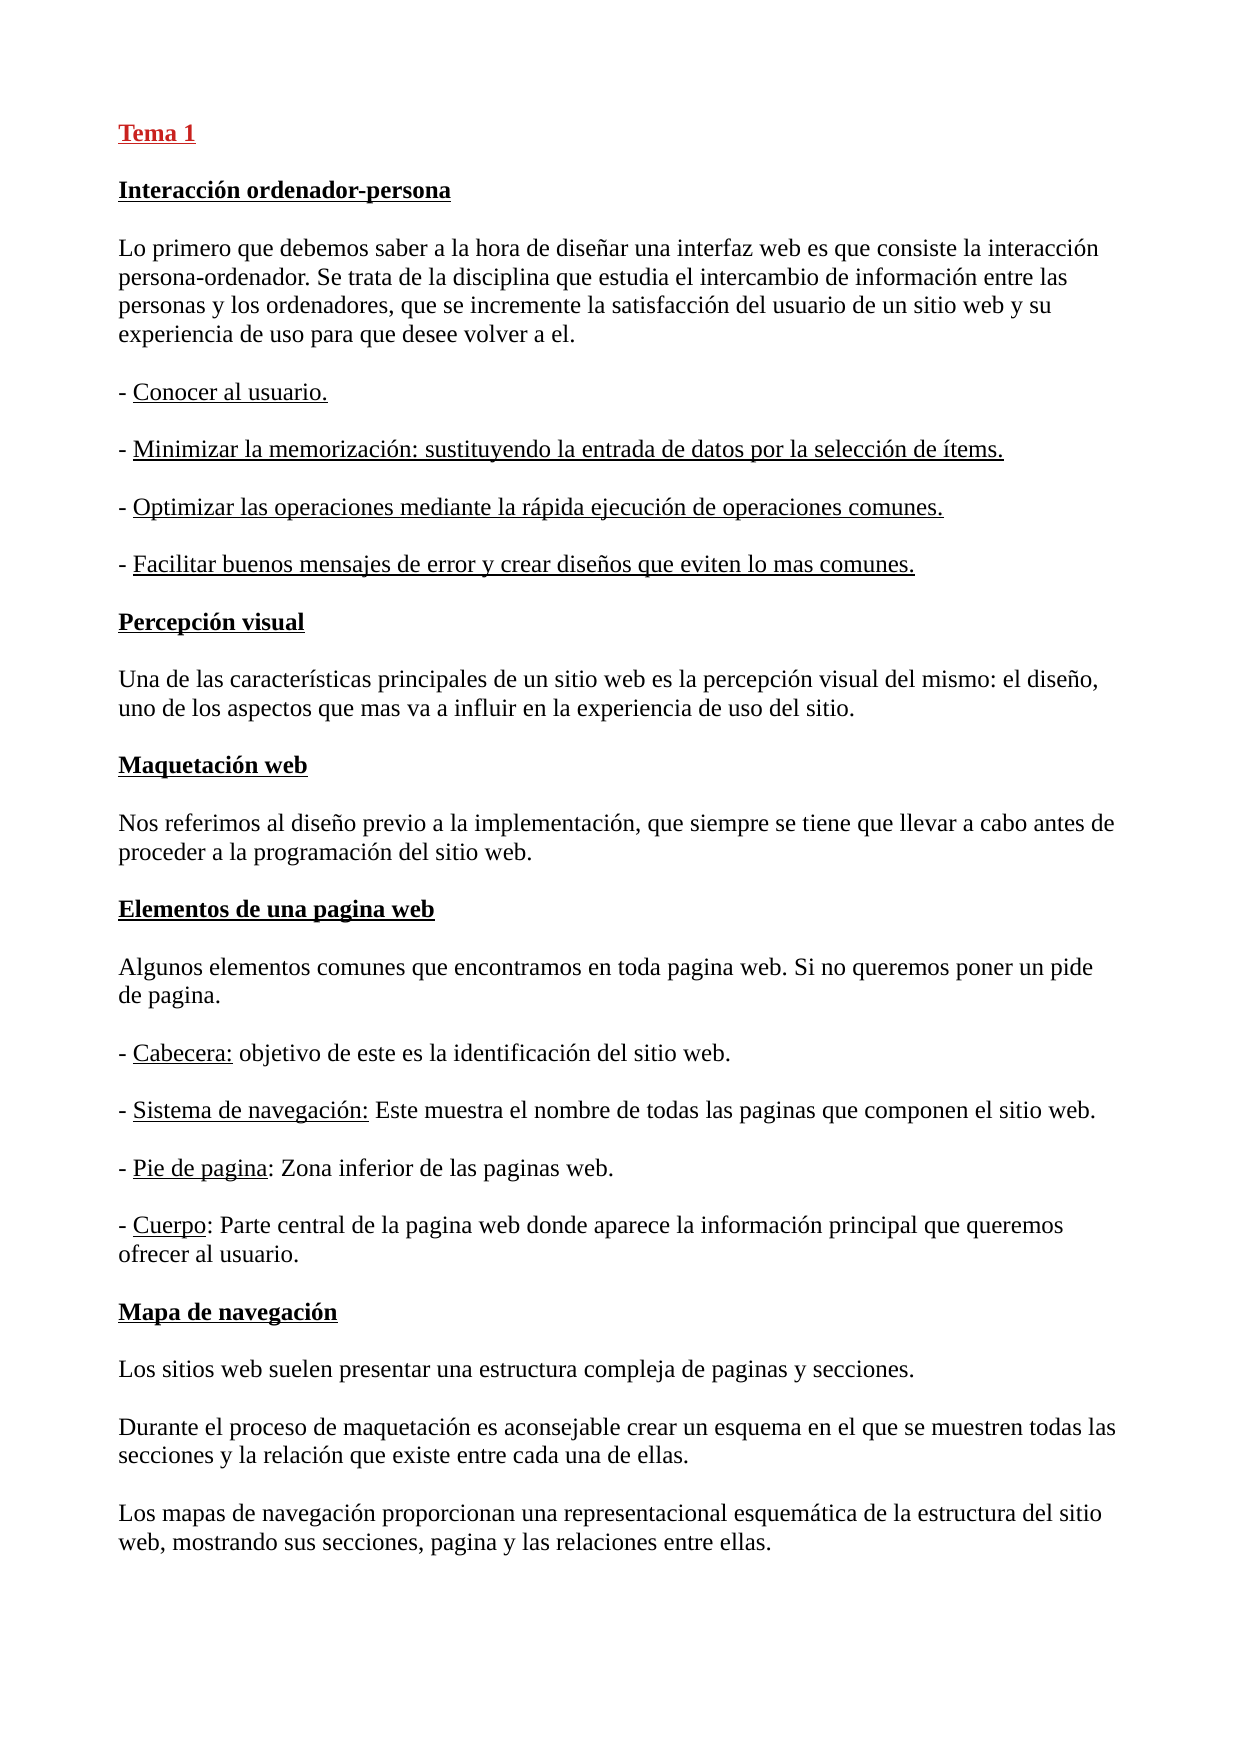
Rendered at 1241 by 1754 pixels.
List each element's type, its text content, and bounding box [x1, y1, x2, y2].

text Interacción ordenador-persona [118, 176, 1122, 204]
text - Sistema de navegación: Este muestra el nombre de todas las paginas que componen el sitio web. [118, 1096, 1122, 1124]
text Una de las características principales de un sitio web es la percepción visual del mismo: el diseño, uno de los aspectos que mas va a influir en la experiencia de uso del sitio. [118, 664, 1122, 722]
text Lo primero que debemos saber a la hora de diseñar una interfaz web es que consiste la interacción persona-ordenador. Se trata de la disciplina que estudia el intercambio de información entre las personas y los ordenadores, que se incremente la satisfacción del usuario de un sitio web y su experiencia de uso para que desee volver a el. [118, 233, 1122, 348]
text - Pie de pagina: Zona inferior de las paginas web. [118, 1153, 1122, 1182]
text Los sitios web suelen presentar una estructura compleja de paginas y secciones. [118, 1354, 1122, 1383]
text - Conocer al usuario. [118, 377, 1122, 406]
text Percepción visual [118, 607, 1122, 636]
text Algunos elementos comunes que encontramos en toda pagina web. Si no queremos poner un pide de pagina. [118, 952, 1122, 1009]
text Los mapas de navegación proporcionan una representacional esquemática de la estructura del sitio web, mostrando sus secciones, pagina y las relaciones entre ellas. [118, 1498, 1122, 1556]
text - Cuerpo: Parte central de la pagina web donde aparece la información principal que queremos ofrecer al usuario. [118, 1211, 1122, 1268]
text - Cabecera: objetivo de este es la identificación del sitio web. [118, 1038, 1122, 1067]
text - Facilitar buenos mensajes de error y crear diseños que eviten lo mas comunes. [118, 549, 1122, 578]
text - Minimizar la memorización: sustituyendo la entrada de datos por la selección de ítems. [118, 434, 1122, 463]
text - Optimizar las operaciones mediante la rápida ejecución de operaciones comunes. [118, 492, 1122, 521]
text Mapa de navegación [118, 1297, 1122, 1326]
text Nos referimos al diseño previo a la implementación, que siempre se tiene que llevar a cabo antes de proceder a la programación del sitio web. [118, 808, 1122, 866]
text Tema 1 [118, 118, 1122, 147]
text Durante el proceso de maquetación es aconsejable crear un esquema en el que se muestren todas las secciones y la relación que existe entre cada una de ellas. [118, 1412, 1122, 1469]
text Elementos de una pagina web [118, 894, 1122, 923]
text Maquetación web [118, 751, 1122, 779]
